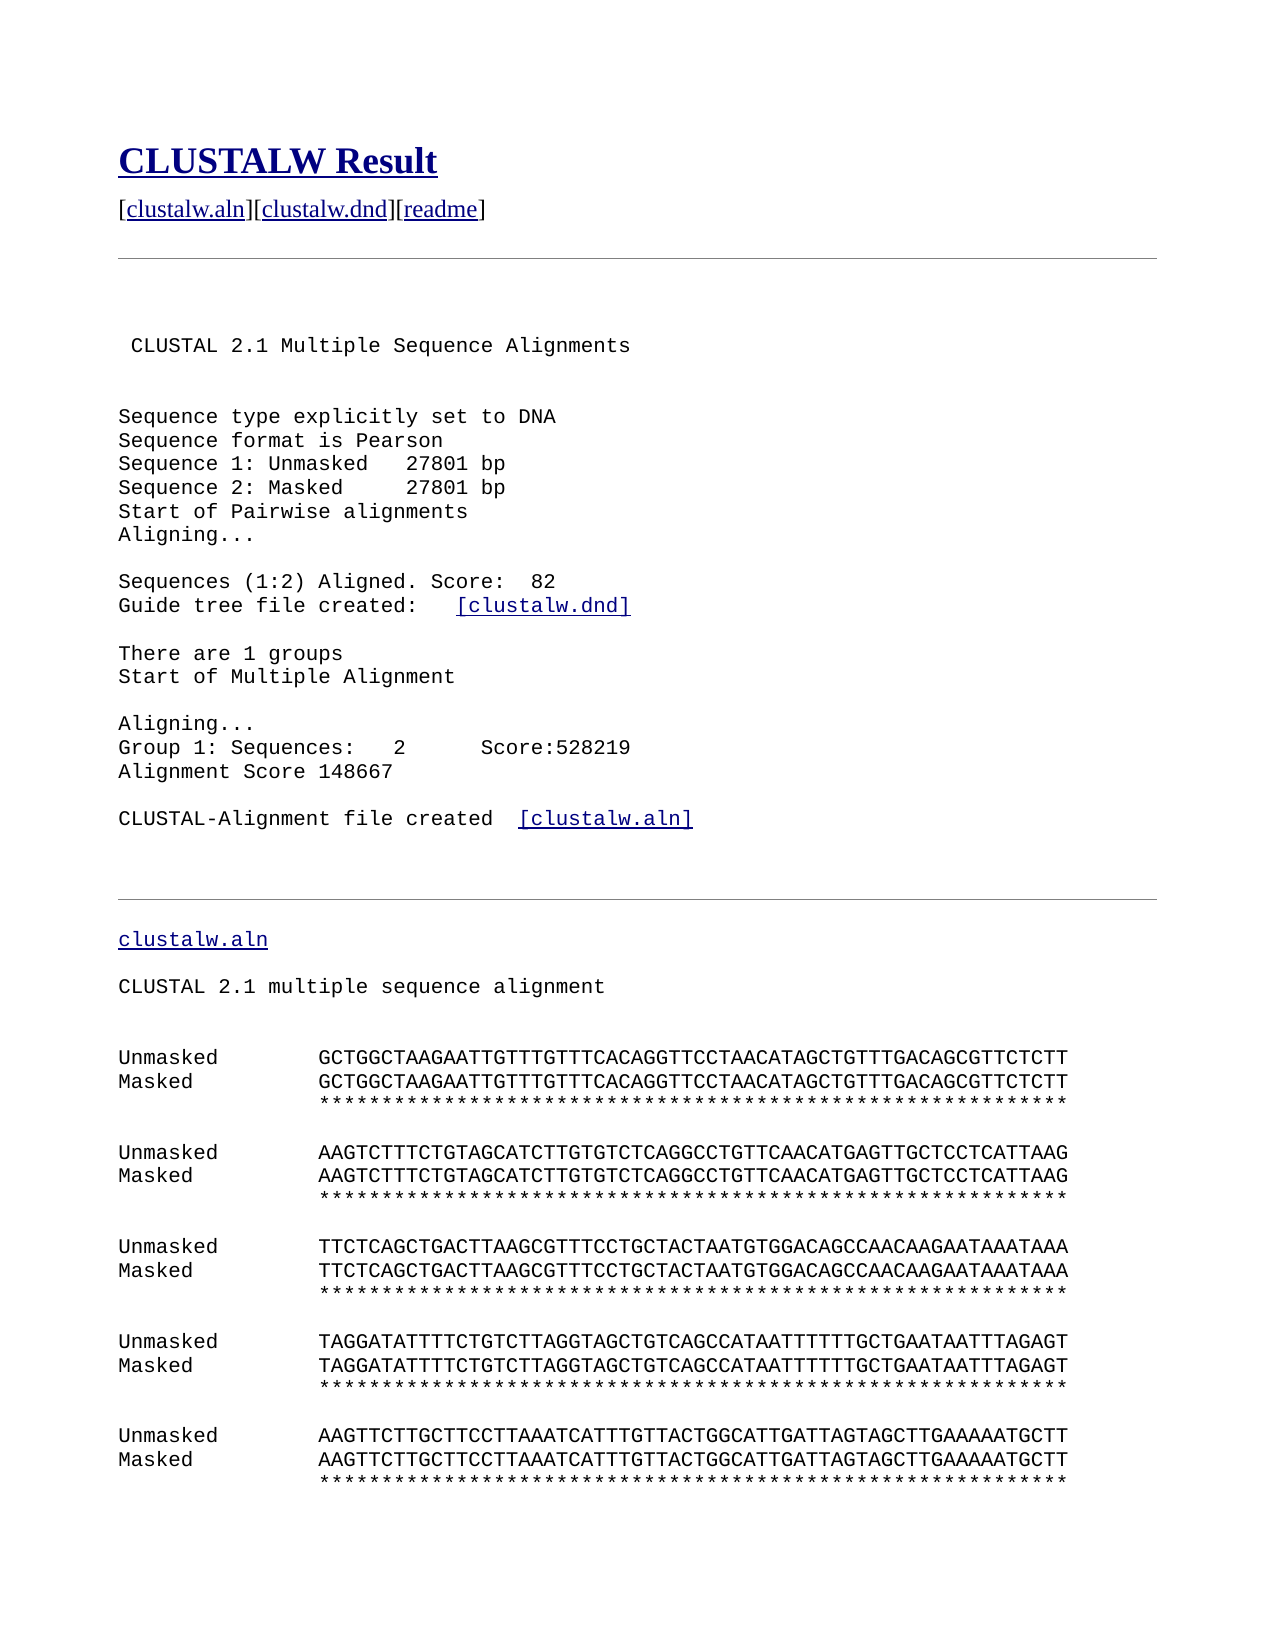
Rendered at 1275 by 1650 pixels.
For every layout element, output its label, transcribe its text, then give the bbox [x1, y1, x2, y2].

text ************************************************************ [118, 1189, 1157, 1213]
text Masked TTCTCAGCTGACTTAAGCGTTTCCTGCTACTAATGTGGACAGCCAACAAGAATAAATAAA [118, 1260, 1157, 1284]
text Start of Pairwise alignments [118, 501, 1157, 524]
text Aligning... [118, 524, 1157, 548]
text CLUSTAL 2.1 multiple sequence alignment [118, 976, 1157, 1000]
subtitle CLUSTALW Result [118, 139, 1157, 182]
text Sequence 1: Unmasked 27801 bp [118, 453, 1157, 477]
text ************************************************************ [118, 1473, 1157, 1496]
text Sequences (1:2) Aligned. Score: 82 [118, 572, 1157, 595]
text CLUSTAL-Alignment file created [clustalw.aln] [118, 808, 1157, 832]
text Unmasked TTCTCAGCTGACTTAAGCGTTTCCTGCTACTAATGTGGACAGCCAACAAGAATAAATAAA [118, 1236, 1157, 1260]
text Masked AAGTTCTTGCTTCCTTAAATCATTTGTTACTGGCATTGATTAGTAGCTTGAAAAATGCTT [118, 1449, 1157, 1473]
text ************************************************************ [118, 1378, 1157, 1402]
text Masked AAGTCTTTCTGTAGCATCTTGTGTCTCAGGCCTGTTCAACATGAGTTGCTCCTCATTAAG [118, 1165, 1157, 1189]
text [clustalw.aln][clustalw.dnd][readme] [118, 194, 1157, 223]
text Unmasked AAGTCTTTCTGTAGCATCTTGTGTCTCAGGCCTGTTCAACATGAGTTGCTCCTCATTAAG [118, 1142, 1157, 1165]
text clustalw.aln [118, 929, 1157, 953]
text Sequence 2: Masked 27801 bp [118, 477, 1157, 501]
text ************************************************************ [118, 1094, 1157, 1118]
text Unmasked AAGTTCTTGCTTCCTTAAATCATTTGTTACTGGCATTGATTAGTAGCTTGAAAAATGCTT [118, 1426, 1157, 1449]
text Alignment Score 148667 [118, 761, 1157, 784]
text Masked GCTGGCTAAGAATTGTTTGTTTCACAGGTTCCTAACATAGCTGTTTGACAGCGTTCTCTT [118, 1071, 1157, 1094]
text Unmasked GCTGGCTAAGAATTGTTTGTTTCACAGGTTCCTAACATAGCTGTTTGACAGCGTTCTCTT [118, 1047, 1157, 1071]
text ************************************************************ [118, 1284, 1157, 1307]
text CLUSTAL 2.1 Multiple Sequence Alignments [118, 335, 1157, 359]
text Aligning... [118, 713, 1157, 737]
text Start of Multiple Alignment [118, 666, 1157, 690]
text Group 1: Sequences: 2 Score:528219 [118, 737, 1157, 761]
text Sequence type explicitly set to DNA [118, 406, 1157, 430]
text Unmasked TAGGATATTTTCTGTCTTAGGTAGCTGTCAGCCATAATTTTTTGCTGAATAATTTAGAGT [118, 1331, 1157, 1354]
text Guide tree file created: [clustalw.dnd] [118, 595, 1157, 619]
text Masked TAGGATATTTTCTGTCTTAGGTAGCTGTCAGCCATAATTTTTTGCTGAATAATTTAGAGT [118, 1354, 1157, 1378]
text There are 1 groups [118, 642, 1157, 666]
text Sequence format is Pearson [118, 430, 1157, 453]
